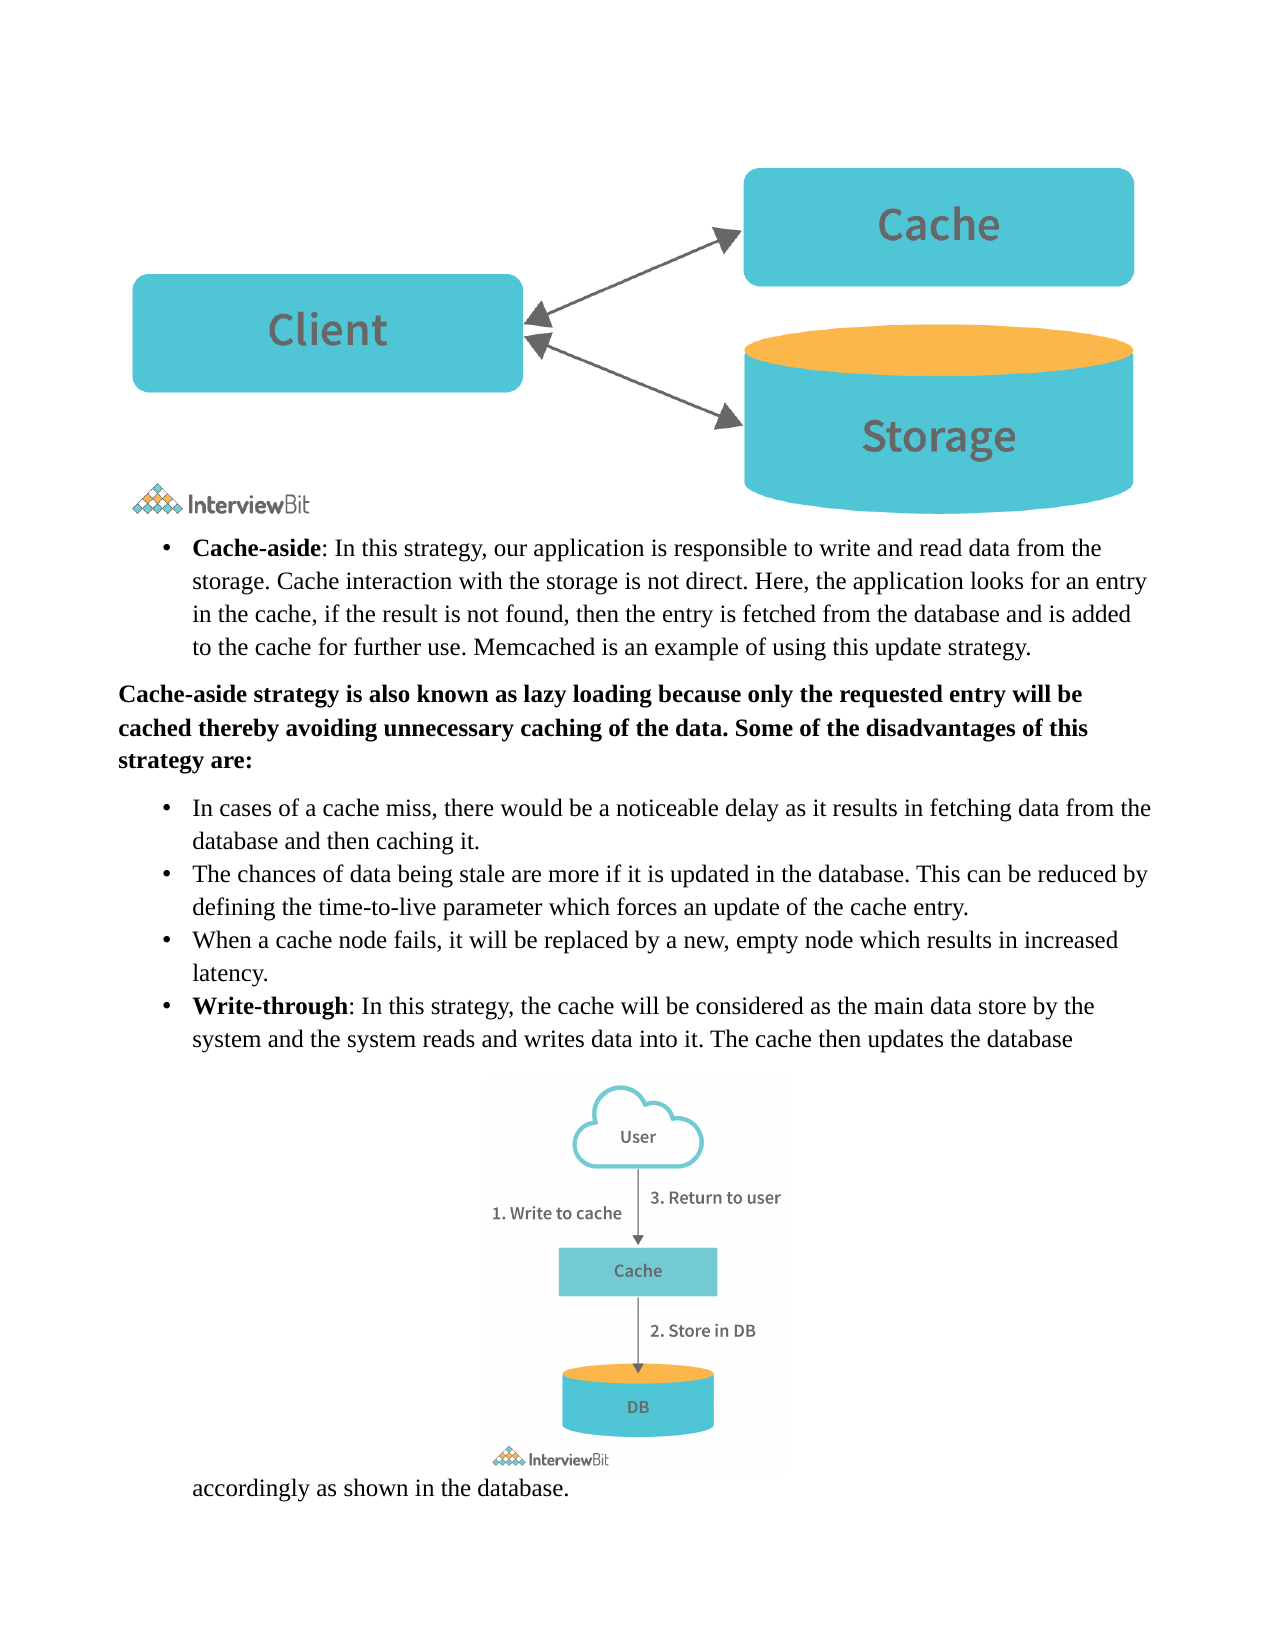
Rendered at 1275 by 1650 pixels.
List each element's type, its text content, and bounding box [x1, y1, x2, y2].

list In cases of a cache miss, there would be a noticeable delay as it results in fetching data from the database and then caching it. [162, 793, 1157, 855]
text Cache-aside strategy is also known as lazy loading because only the requested entry will be cached thereby avoiding unnecessary caching of the data. Some of the disadvantages of this strategy are: [118, 679, 1157, 774]
list Cache-aside: In this strategy, our application is responsible to write and read data from the storage. Cache interaction with the storage is not direct. Here, the application looks for an entry in the cache, if the result is not found, then the entry is fetched from the database and is added to the cache for further use. Memcached is an example of using this update strategy. [162, 529, 1157, 661]
picture [486, 1077, 789, 1474]
list When a cache node fails, it will be replaced by a new, empty node which results in increased latency. [162, 925, 1157, 987]
list [162, 118, 1157, 146]
picture [118, 146, 1157, 529]
list The chances of data being stale are more if it is updated in the database. This can be reduced by defining the time-to-live parameter which forces an update of the cache entry. [162, 859, 1157, 921]
list Write-through: In this strategy, the cache will be considered as the main data store by the system and the system reads and writes data into it. The cache then updates the database accordingly as shown in the database. [162, 991, 1157, 1502]
